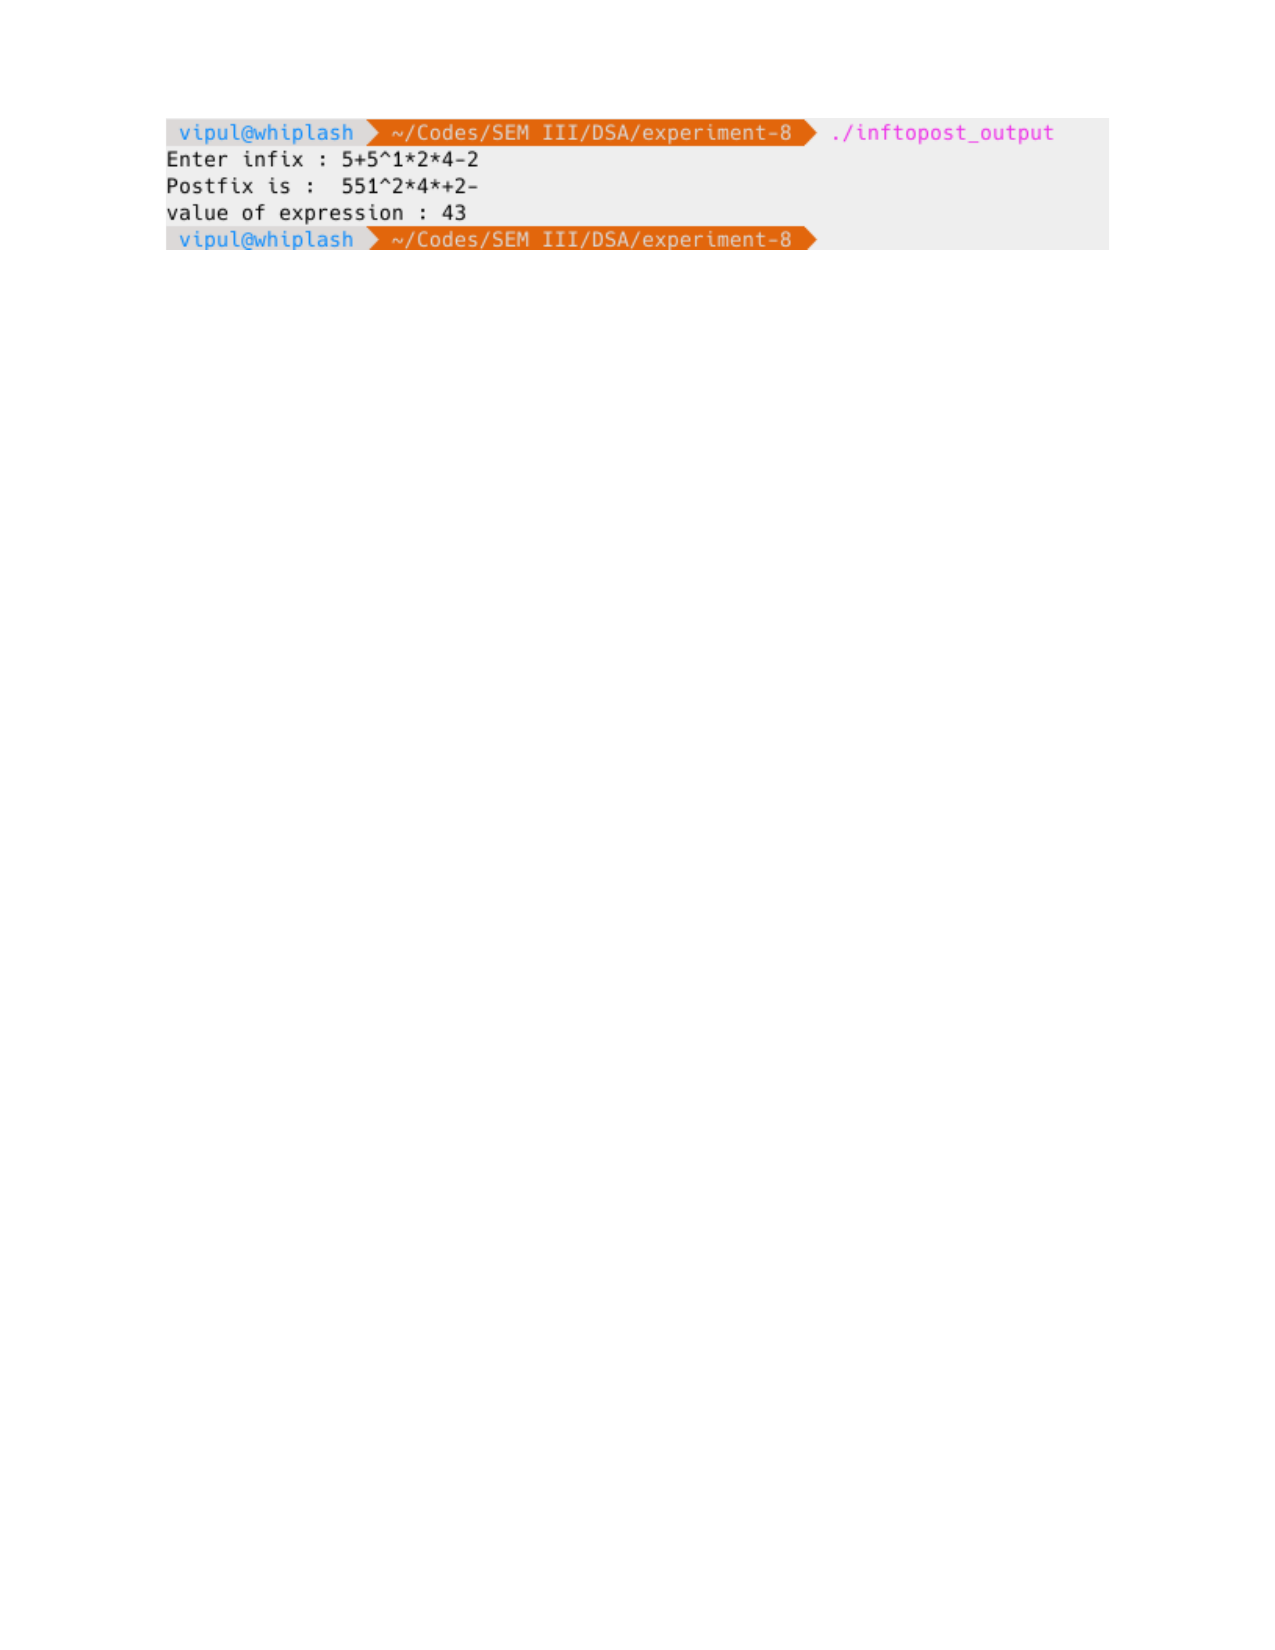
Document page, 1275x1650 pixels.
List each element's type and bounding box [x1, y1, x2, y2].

picture [165, 118, 1110, 250]
